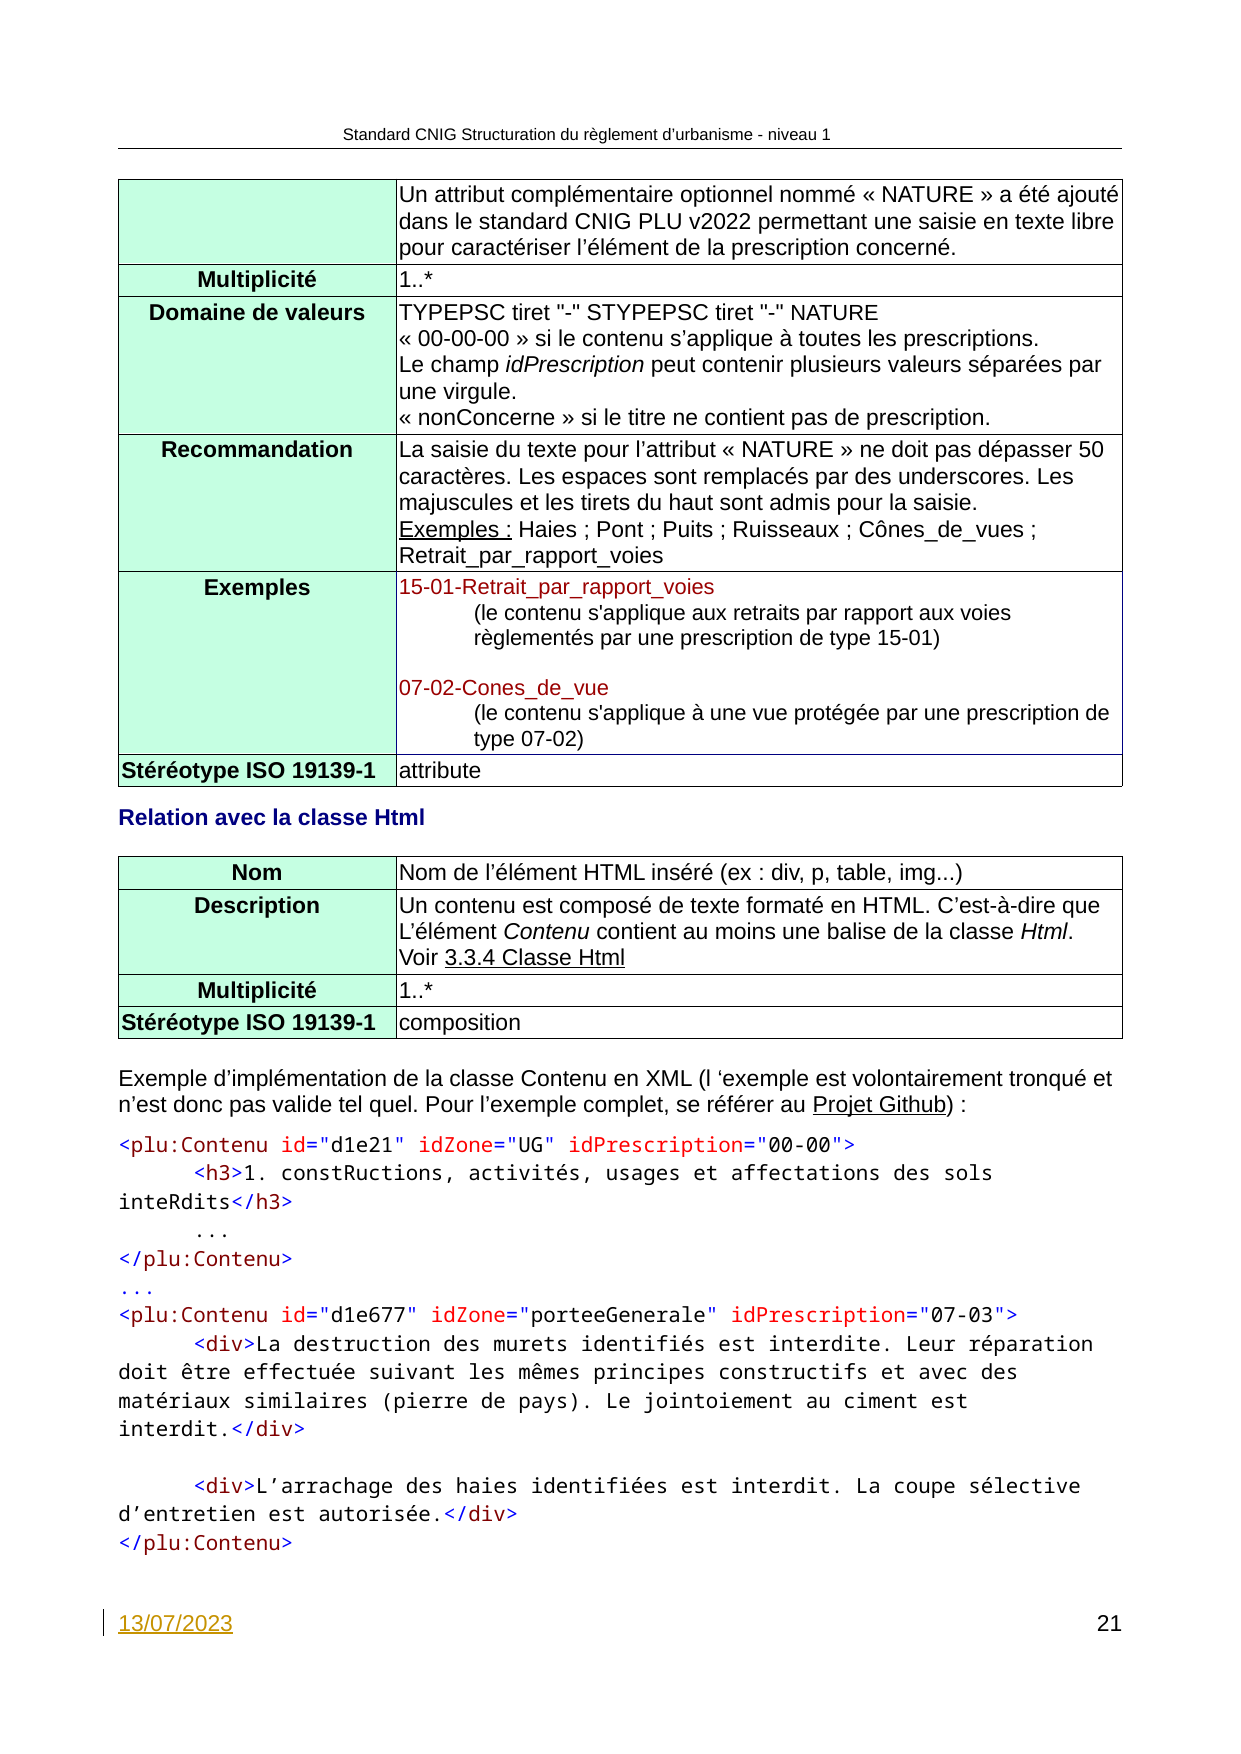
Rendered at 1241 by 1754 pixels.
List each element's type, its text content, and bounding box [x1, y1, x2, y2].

table_cell Stéréotype ISO 19139-1 [119, 1007, 396, 1038]
table_cell [119, 180, 396, 263]
table_cell Exemples [119, 572, 396, 753]
text Exemple d’implémentation de la classe Contenu en XML (l ‘exemple est volontairement tronqué et n’est donc pas valide tel quel. Pour l’exemple complet, se référer au Projet Github) : [118, 1065, 1122, 1117]
table_cell 15-01-Retrait_par_rapport_voies (le contenu s'applique aux retraits par rapport aux voies règlementés par une prescription de type 15-01) 07-02-Cones_de_vue (le contenu s'applique à une vue protégée par une prescription de type 07-02) [397, 572, 1122, 753]
text </plu:Contenu> [118, 1244, 1122, 1272]
table_cell TYPEPSC tiret "-" STYPEPSC tiret "-" NATURE « 00-00-00 » si le contenu s’applique à toutes les prescriptions. Le champ idPrescription peut contenir plusieurs valeurs séparées par une virgule. « nonConcerne » si le titre ne contient pas de prescription. [397, 297, 1122, 433]
table_header Nom [119, 857, 396, 889]
table_cell La saisie du texte pour l’attribut « NATURE » ne doit pas dépasser 50 caractères. Les espaces sont remplacés par des underscores. Les majuscules et les tirets du haut sont admis pour la saisie. Exemples : Haies ; Pont ; Puits ; Ruisseaux ; Cônes_de_vues ; Retrait_par_rapport_voies [397, 435, 1122, 571]
table_cell Stéréotype ISO 19139-1 [119, 755, 396, 786]
text </plu:Contenu> [118, 1528, 1122, 1556]
text <div>L’arrachage des haies identifiées est interdit. La coupe sélective d’entretien est autorisée.</div> [118, 1471, 1122, 1528]
table_cell Multiplicité [119, 975, 396, 1006]
table_cell Domaine de valeurs [119, 297, 396, 433]
table_cell Multiplicité [119, 265, 396, 296]
table_cell Description [119, 890, 396, 974]
table_cell 1..* [397, 975, 1122, 1006]
text <plu:Contenu id="d1e677" idZone="porteeGenerale" idPrescription="07-03"> [118, 1301, 1122, 1329]
table_cell 1..* [397, 265, 1122, 296]
text <h3>1. constRuctions, activités, usages et affectations des sols inteRdits</h3> [118, 1158, 1122, 1215]
table_cell attribute [397, 755, 1122, 786]
table_cell Un contenu est composé de texte formaté en HTML. C’est-à-dire que L’élément Contenu contient au moins une balise de la classe Html. Voir 3.3.4 Classe Html [397, 890, 1122, 974]
table_cell Recommandation [119, 435, 396, 571]
subtitle Relation avec la classe Html [118, 804, 1122, 830]
text ... [118, 1215, 1122, 1244]
table_cell Un attribut complémentaire optionnel nommé « NATURE » a été ajouté dans le standard CNIG PLU v2022 permettant une saisie en texte libre pour caractériser l’élément de la prescription concerné. [397, 180, 1122, 263]
table_cell composition [397, 1007, 1122, 1038]
table_header Nom de l’élément HTML inséré (ex : div, p, table, img...) [397, 857, 1122, 889]
text <div>La destruction des murets identifiés est interdite. Leur réparation doit être effectuée suivant les mêmes principes constructifs et avec des matériaux similaires (pierre de pays). Le jointoiement au ciment est interdit.</div> [118, 1329, 1122, 1443]
text ... [118, 1272, 1122, 1301]
text <plu:Contenu id="d1e21" idZone="UG" idPrescription="00-00"> [118, 1130, 1122, 1158]
